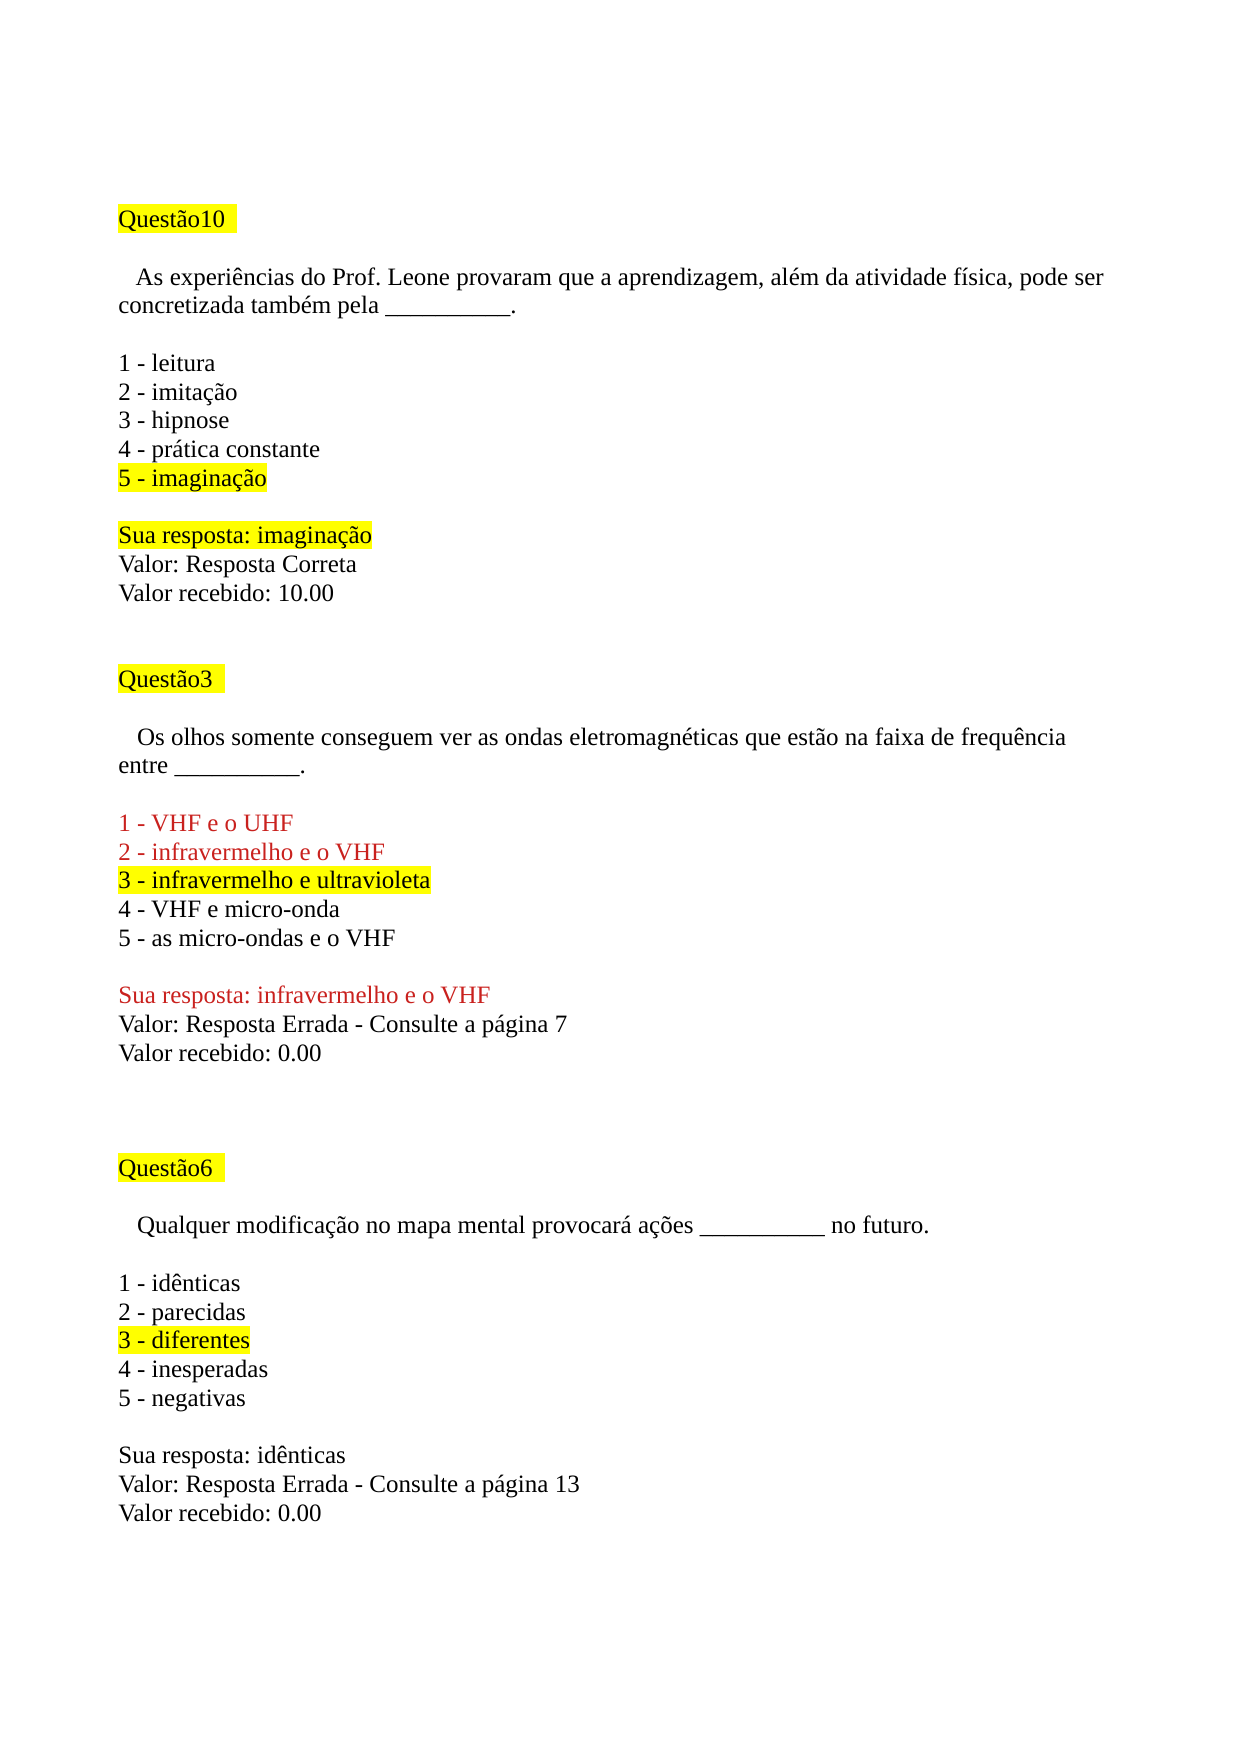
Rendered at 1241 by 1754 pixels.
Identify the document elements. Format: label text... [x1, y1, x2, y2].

text Questão3 [118, 664, 1122, 693]
text Sua resposta: imaginação [118, 521, 1122, 549]
text 4 - VHF e micro-onda [118, 894, 1122, 923]
text 3 - infravermelho e ultravioleta [118, 866, 1122, 894]
text 4 - inesperadas [118, 1354, 1122, 1383]
text 1 - idênticas [118, 1268, 1122, 1297]
text 2 - imitação [118, 377, 1122, 406]
text Valor recebido: 0.00 [118, 1038, 1122, 1067]
text Valor: Resposta Errada - Consulte a página 7 [118, 1009, 1122, 1038]
text Questão10 [118, 204, 1122, 233]
text 5 - imaginação [118, 463, 1122, 492]
text 1 - leitura [118, 348, 1122, 377]
text As experiências do Prof. Leone provaram que a aprendizagem, além da atividade física, pode ser concretizada também pela __________. [118, 262, 1122, 319]
text Questão6 [118, 1153, 1122, 1182]
text Sua resposta: idênticas [118, 1441, 1122, 1469]
text 3 - hipnose [118, 406, 1122, 434]
text 5 - as micro-ondas e o VHF [118, 923, 1122, 952]
text Os olhos somente conseguem ver as ondas eletromagnéticas que estão na faixa de frequência entre __________. [118, 722, 1122, 779]
text 1 - VHF e o UHF [118, 808, 1122, 837]
text 2 - infravermelho e o VHF [118, 837, 1122, 866]
text 2 - parecidas [118, 1297, 1122, 1326]
text 4 - prática constante [118, 434, 1122, 463]
text Valor: Resposta Errada - Consulte a página 13 [118, 1469, 1122, 1498]
text 5 - negativas [118, 1383, 1122, 1412]
text Valor recebido: 10.00 [118, 578, 1122, 607]
text Valor recebido: 0.00 [118, 1498, 1122, 1527]
text 3 - diferentes [118, 1326, 1122, 1354]
text Qualquer modificação no mapa mental provocará ações __________ no futuro. [118, 1211, 1122, 1239]
text Sua resposta: infravermelho e o VHF [118, 981, 1122, 1009]
text Valor: Resposta Correta [118, 549, 1122, 578]
